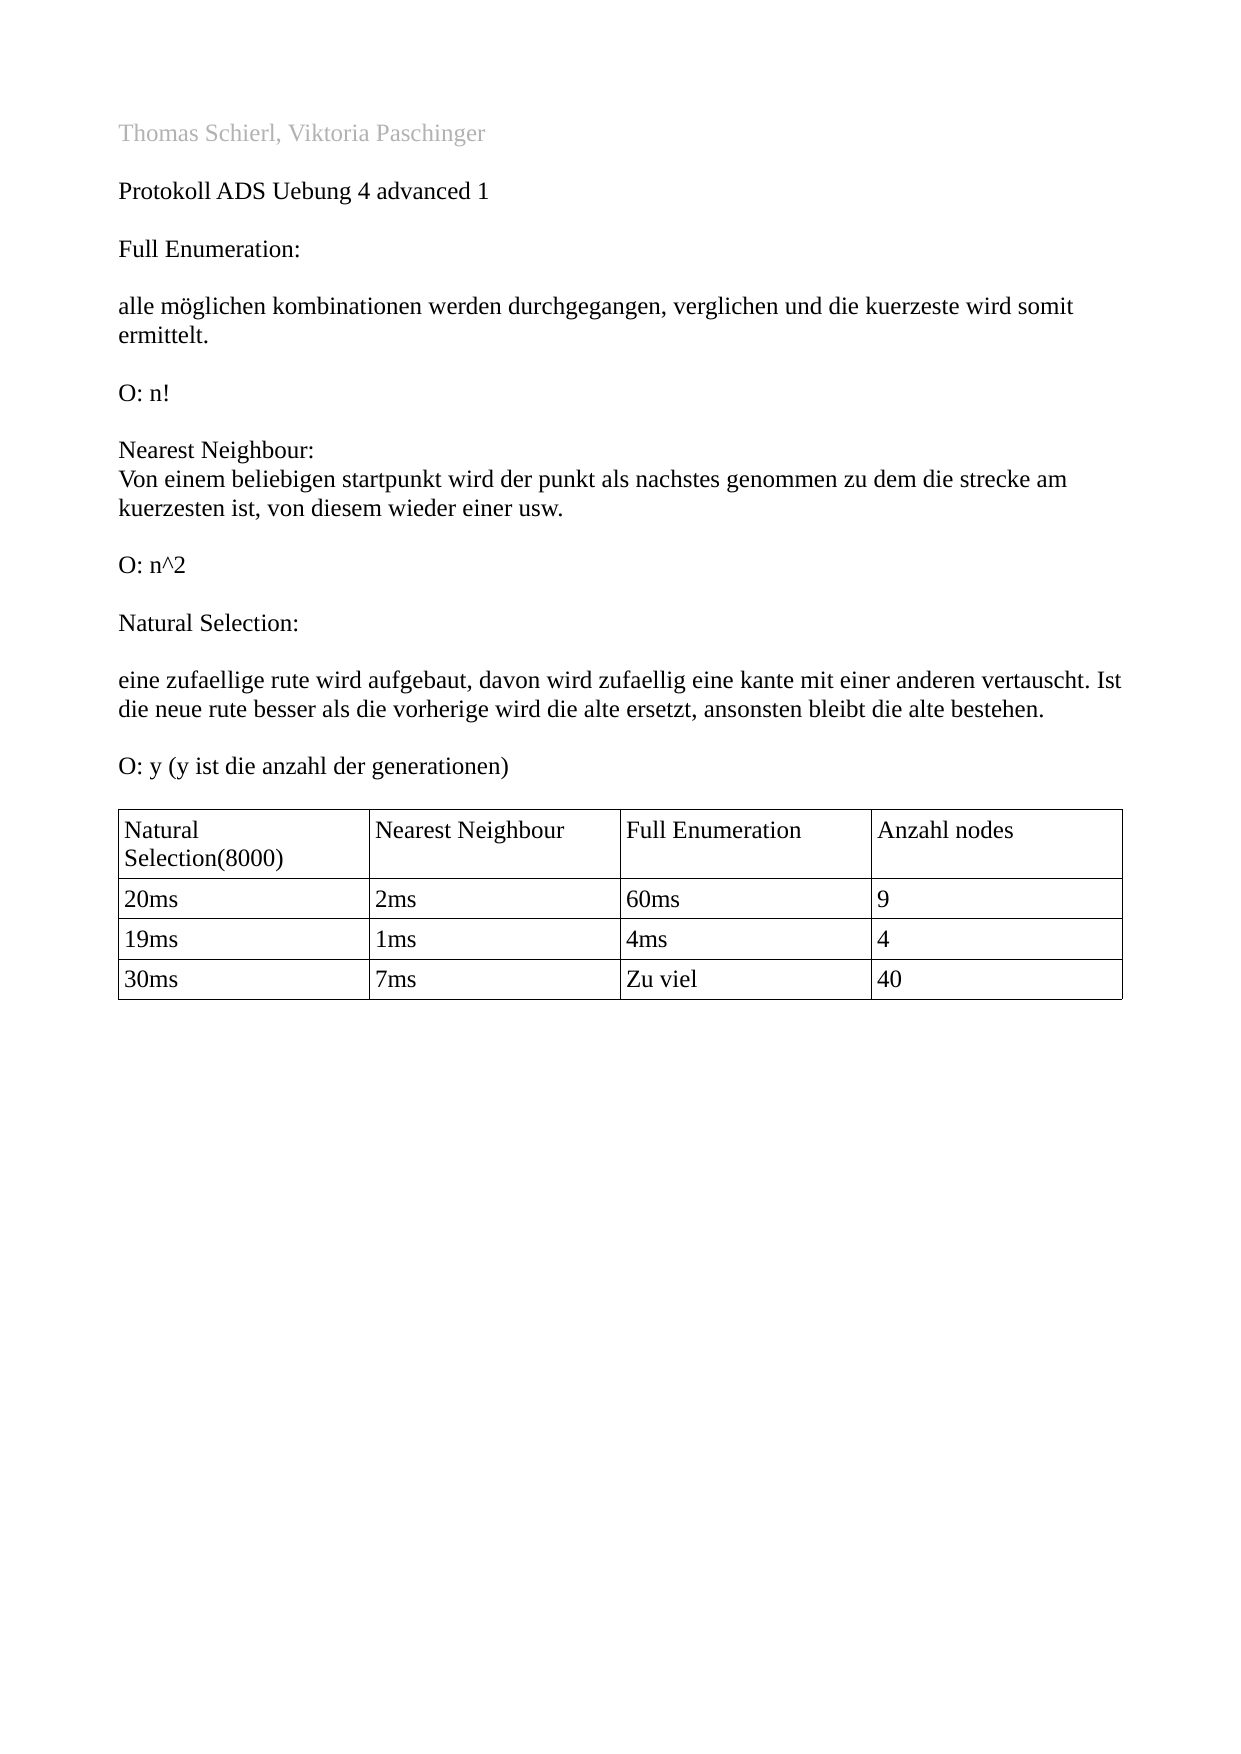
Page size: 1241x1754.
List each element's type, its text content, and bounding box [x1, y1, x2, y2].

table_cell 2ms [370, 879, 620, 918]
table_header Full Enumeration [621, 810, 871, 878]
text Natural Selection: [118, 608, 1122, 636]
text O: n! [118, 378, 1122, 406]
text Full Enumeration: [118, 234, 1122, 263]
table_cell 4ms [621, 919, 871, 958]
text alle möglichen kombinationen werden durchgegangen, verglichen und die kuerzeste wird somit ermittelt. [118, 291, 1122, 349]
text eine zufaellige rute wird aufgebaut, davon wird zufaellig eine kante mit einer anderen vertauscht. Ist die neue rute besser als die vorherige wird die alte ersetzt, ansonsten bleibt die alte bestehen. [118, 665, 1122, 723]
text Nearest Neighbour: [118, 435, 1122, 464]
text Von einem beliebigen startpunkt wird der punkt als nachstes genommen zu dem die strecke am kuerzesten ist, von diesem wieder einer usw. [118, 464, 1122, 521]
text O: y (y ist die anzahl der generationen) [118, 751, 1122, 780]
table_header Natural Selection(8000) [119, 810, 369, 878]
text O: n^2 [118, 550, 1122, 579]
table_cell 9 [872, 879, 1122, 918]
table_cell 20ms [119, 879, 369, 918]
table_cell 60ms [621, 879, 871, 918]
text Protokoll ADS Uebung 4 advanced 1 [118, 176, 1122, 205]
table_cell 1ms [370, 919, 620, 958]
table_cell 30ms [119, 960, 369, 999]
table_header Nearest Neighbour [370, 810, 620, 878]
table_header Anzahl nodes [872, 810, 1122, 878]
table_cell 4 [872, 919, 1122, 958]
table_cell Zu viel [621, 960, 871, 999]
table_cell 7ms [370, 960, 620, 999]
table_cell 40 [872, 960, 1122, 999]
table_cell 19ms [119, 919, 369, 958]
